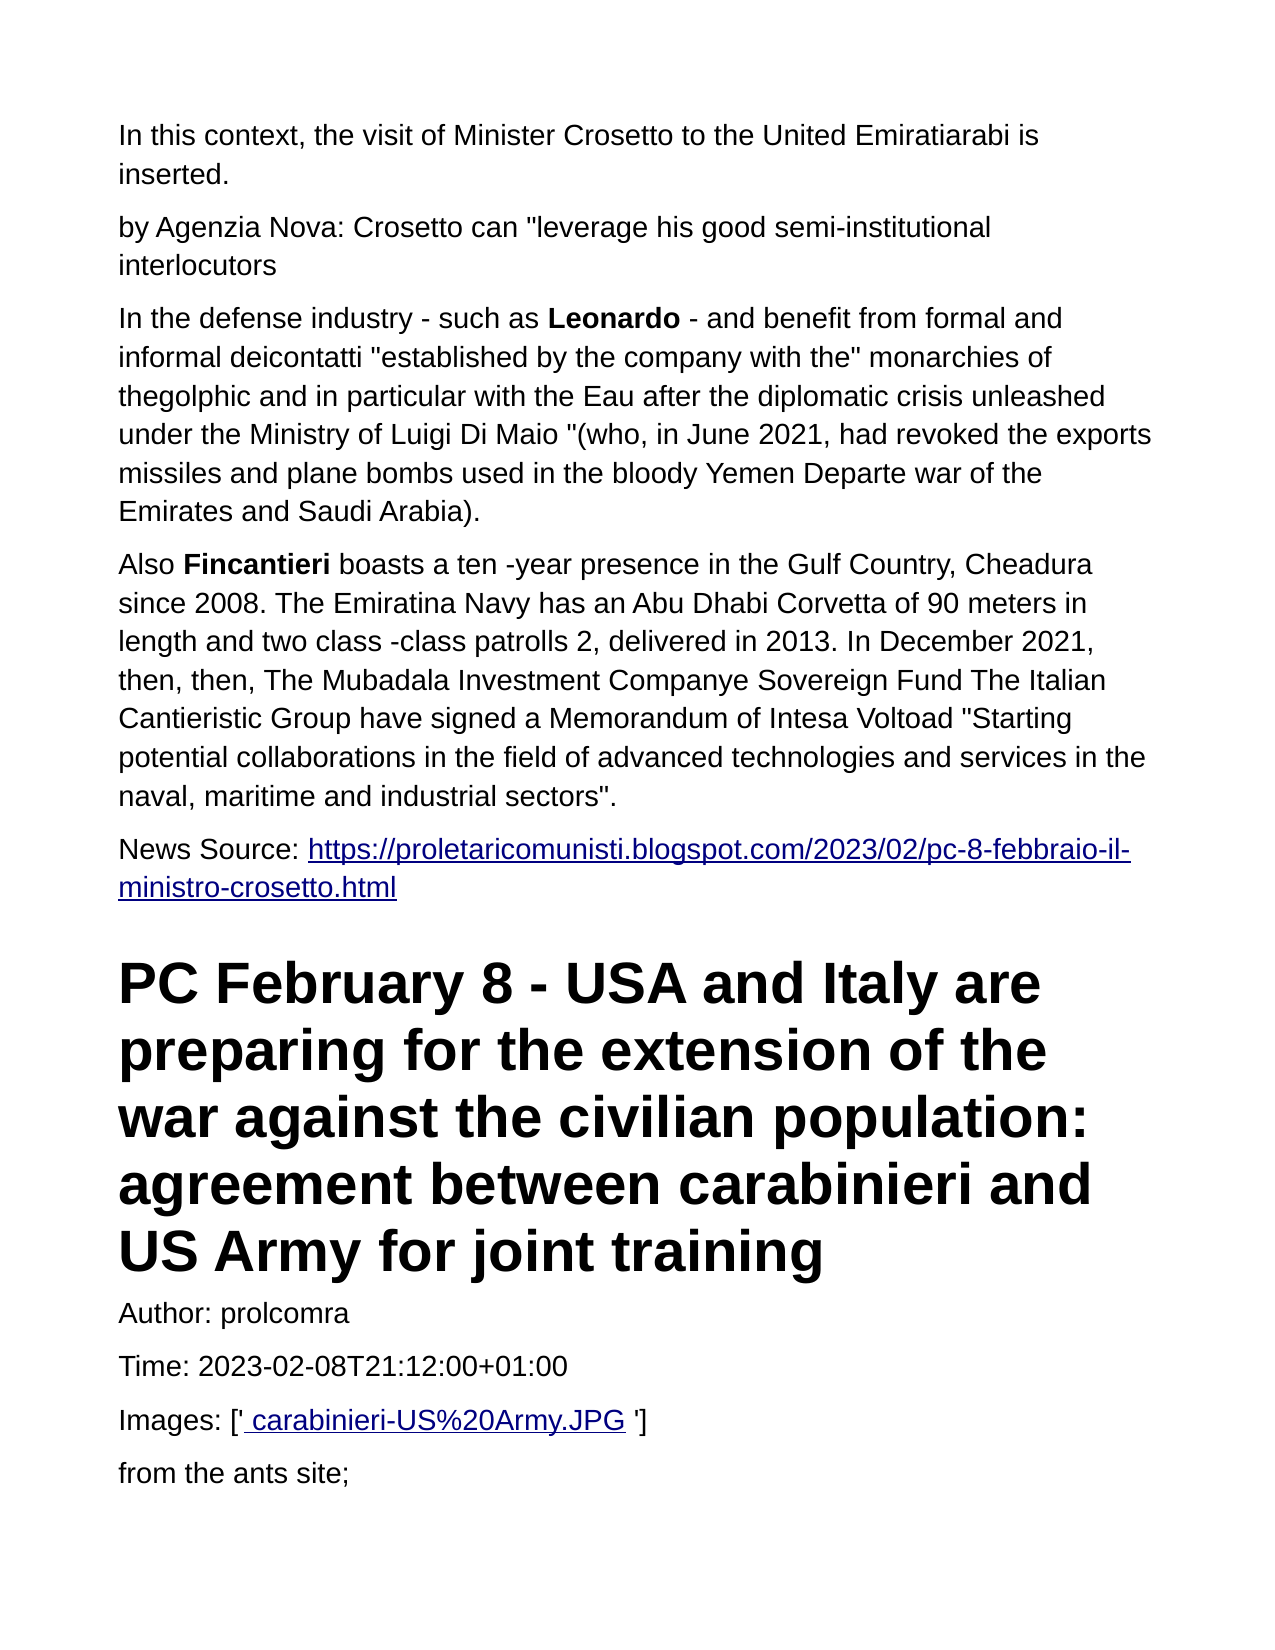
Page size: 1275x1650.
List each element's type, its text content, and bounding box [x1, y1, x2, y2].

text Images: [' carabinieri-US%20Army.JPG '] [118, 1402, 1157, 1436]
text In this context, the visit of Minister Crosetto to the United Emiratiarabi is inserted. [118, 118, 1157, 190]
subtitle PC February 8 - USA and Italy are preparing for the extension of the war against the civilian population: agreement between carabinieri and US Army for joint training [118, 948, 1157, 1284]
text News Source: https://proletaricomunisti.blogspot.com/2023/02/pc-8-febbraio-il-ministro-crosetto.html [118, 832, 1157, 904]
text from the ants site; [118, 1456, 1157, 1489]
text Time: 2023-02-08T21:12:00+01:00 [118, 1349, 1157, 1383]
text Author: prolcomra [118, 1296, 1157, 1330]
text In the defense industry - such as Leonardo - and benefit from formal and informal deicontatti "established by the company with the" monarchies of thegolphic and in particular with the Eau after the diplomatic crisis unleashed under the Ministry of Luigi Di Maio "(who, in June 2021, had revoked the exports missiles and plane bombs used in the bloody Yemen Departe war of the Emirates and Saudi Arabia). [118, 301, 1157, 528]
text Also Fincantieri boasts a ten -year presence in the Gulf Country, Cheadura since 2008. The Emiratina Navy has an Abu Dhabi Corvetta of 90 meters in length and two class -class patrolls 2, delivered in 2013. In December 2021, then, then, The Mubadala Investment Companye Sovereign Fund The Italian Cantieristic Group have signed a Memorandum of Intesa Voltoad "Starting potential collaborations in the field of advanced technologies and services in the naval, maritime and industrial sectors". [118, 547, 1157, 812]
text by Agenzia Nova: Crosetto can "leverage his good semi-institutional interlocutors [118, 210, 1157, 282]
